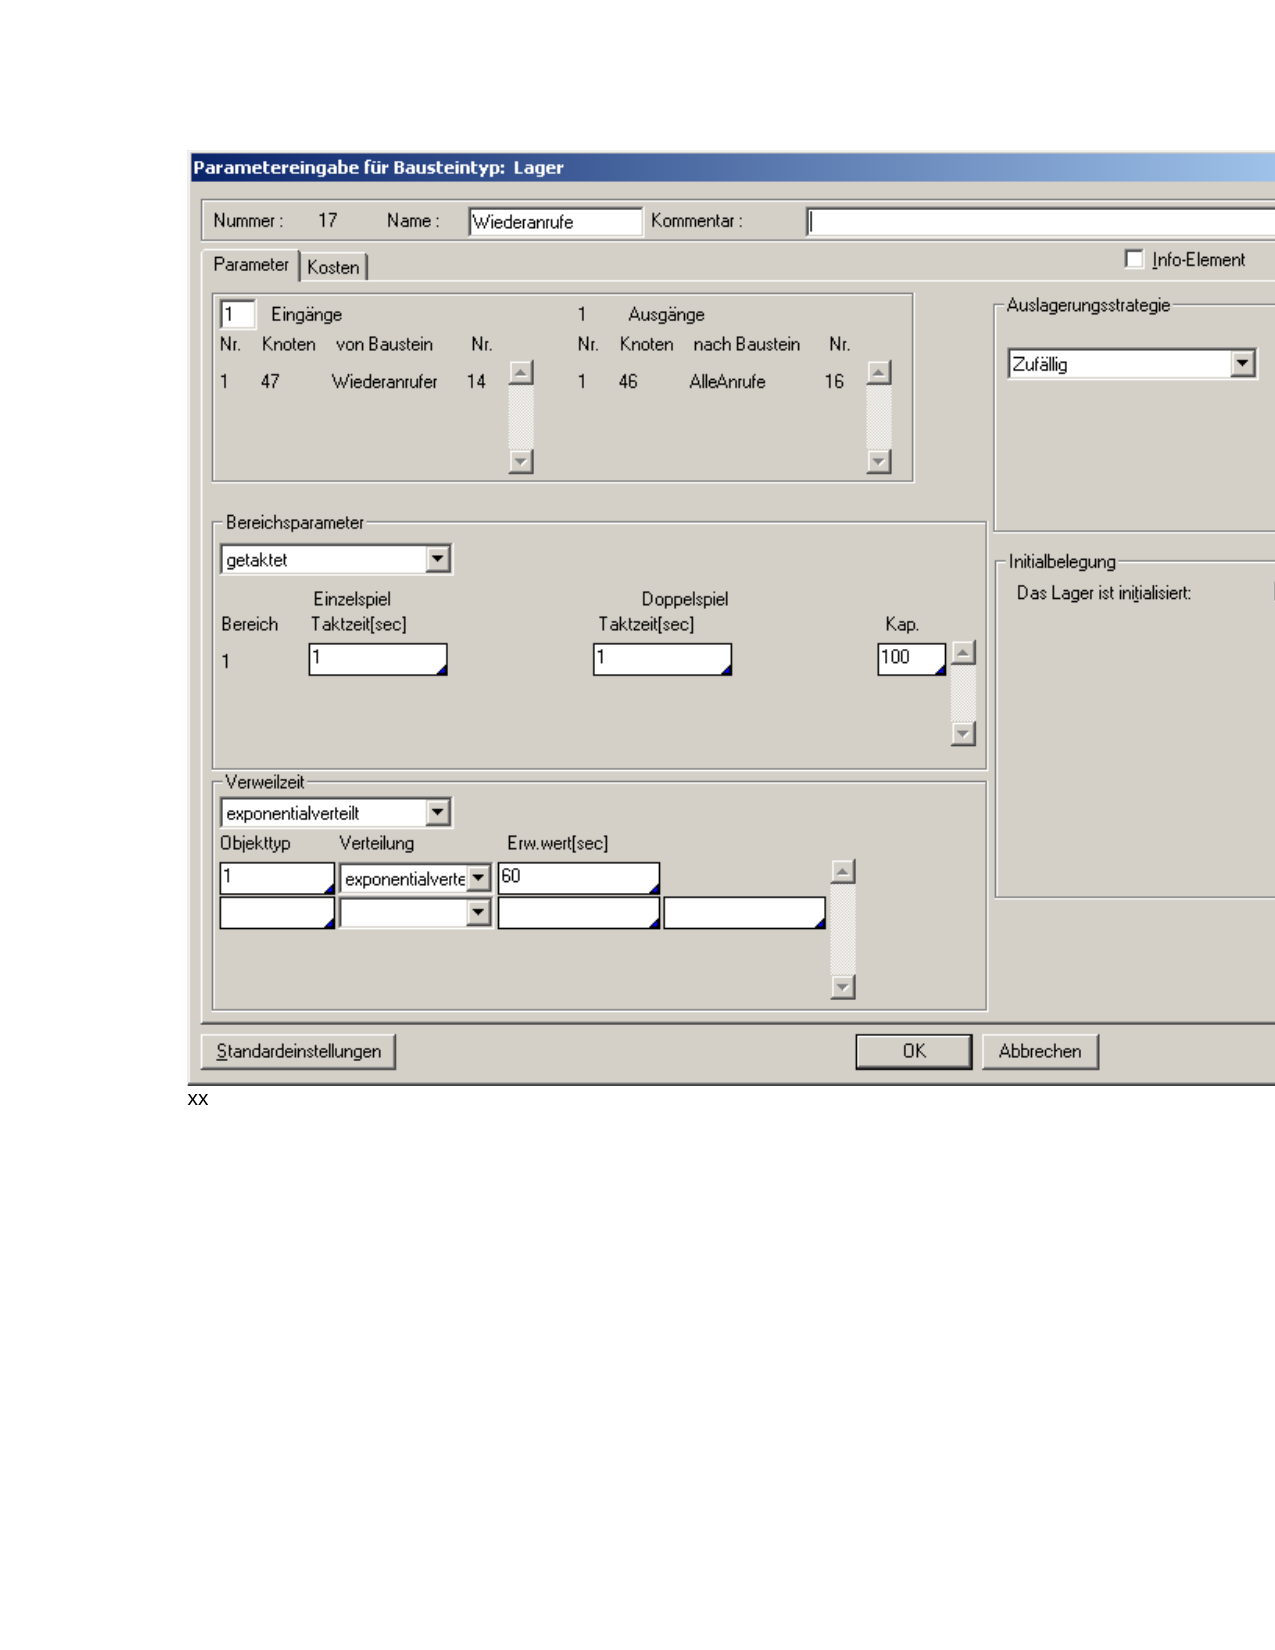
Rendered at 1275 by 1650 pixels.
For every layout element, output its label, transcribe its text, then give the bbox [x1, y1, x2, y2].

text xx [187, 1086, 1087, 1110]
